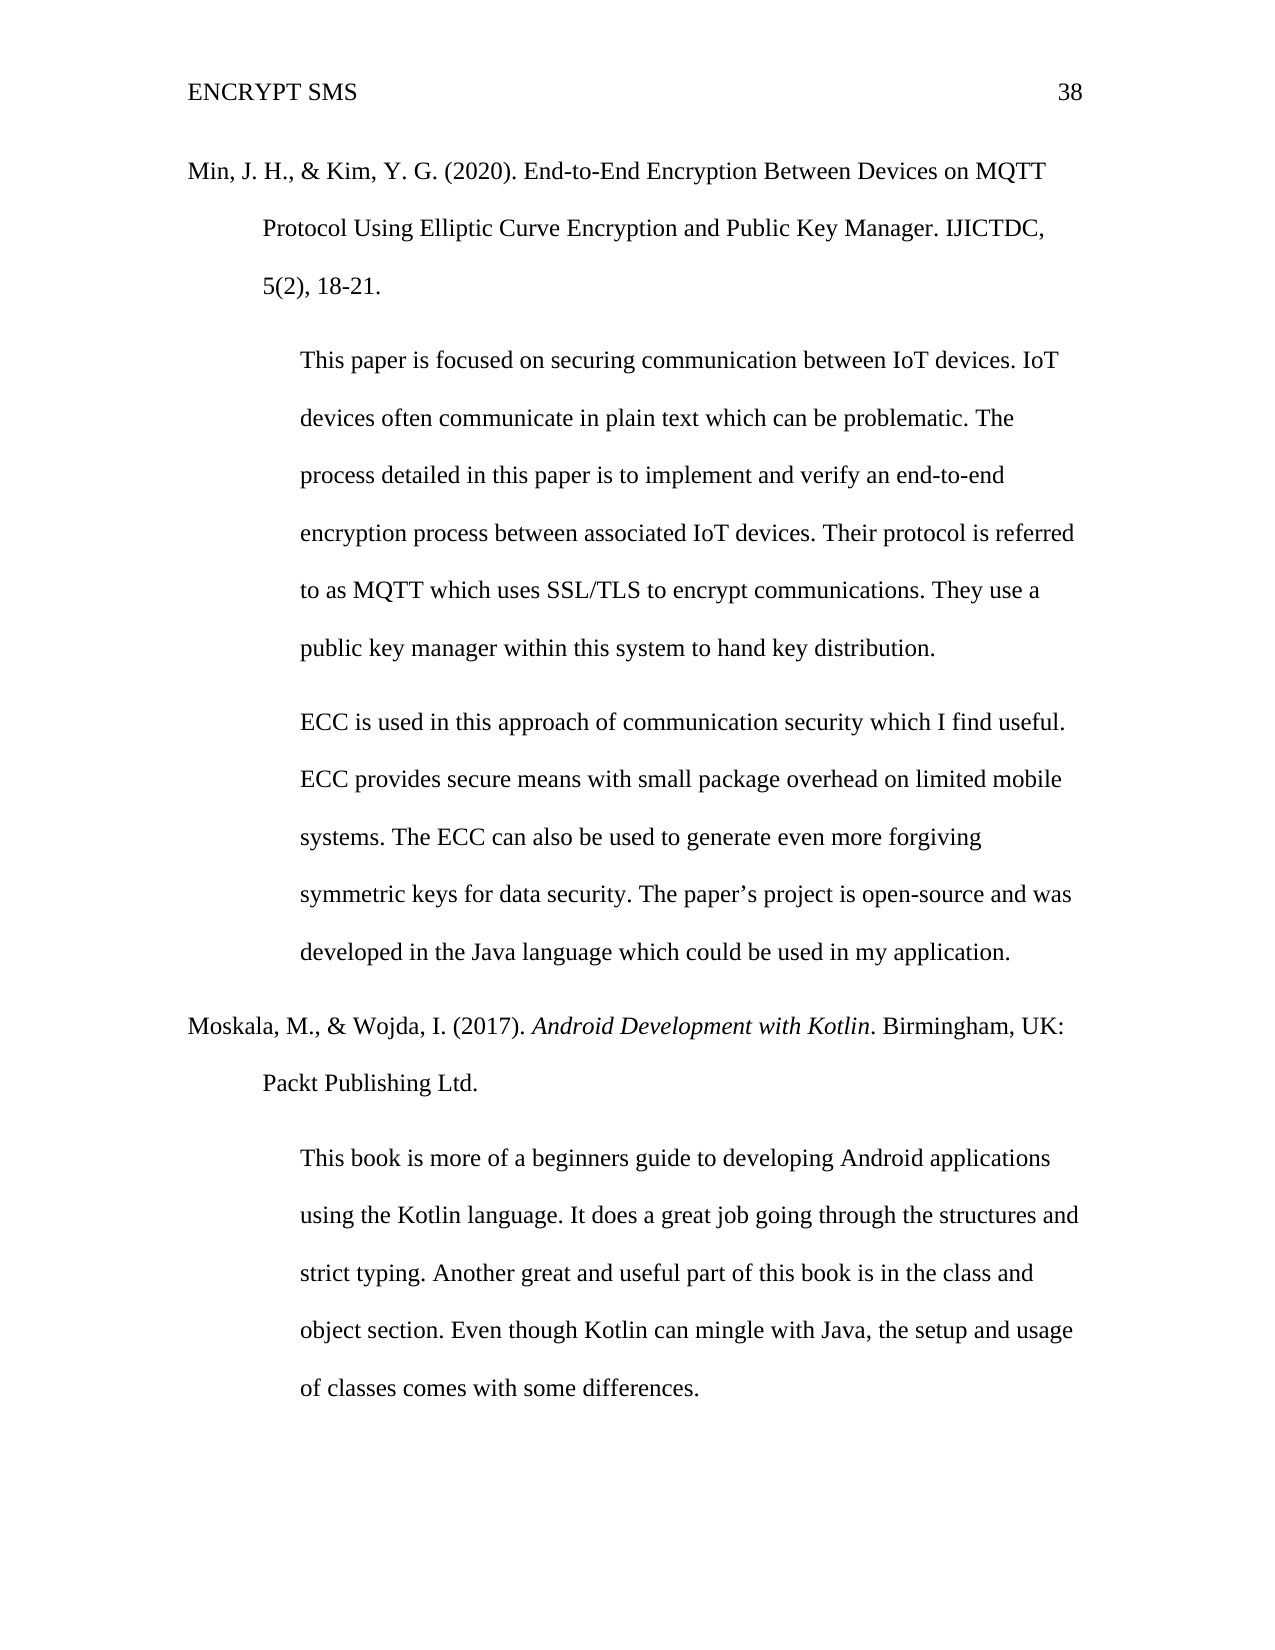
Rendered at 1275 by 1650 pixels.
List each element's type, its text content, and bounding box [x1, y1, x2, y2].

text This book is more of a beginners guide to developing Android applications using the Kotlin language. It does a great job going through the structures and strict typing. Another great and useful part of this book is in the class and object section. Even though Kotlin can mingle with Java, the setup and usage of classes comes with some differences. [300, 1143, 1087, 1401]
text Moskala, M., & Wojda, I. (2017). Android Development with Kotlin. Birmingham, UK: Packt Publishing Ltd. [187, 1011, 1087, 1097]
text This paper is focused on securing communication between IoT devices. IoT devices often communicate in plain text which can be problematic. The process detailed in this paper is to implement and verify an end-to-end encryption process between associated IoT devices. Their protocol is referred to as MQTT which uses SSL/TLS to encrypt communications. They use a public key manager within this system to hand key distribution. [300, 345, 1087, 661]
text ECC is used in this approach of communication security which I find useful. ECC provides secure means with small package overhead on limited mobile systems. The ECC can also be used to generate even more forgiving symmetric keys for data security. The paper’s project is open-source and was developed in the Java language which could be used in my application. [300, 707, 1087, 966]
text Min, J. H., & Kim, Y. G. (2020). End-to-End Encryption Between Devices on MQTT Protocol Using Elliptic Curve Encryption and Public Key Manager. IJICTDC, 5(2), 18-21. [187, 156, 1087, 300]
